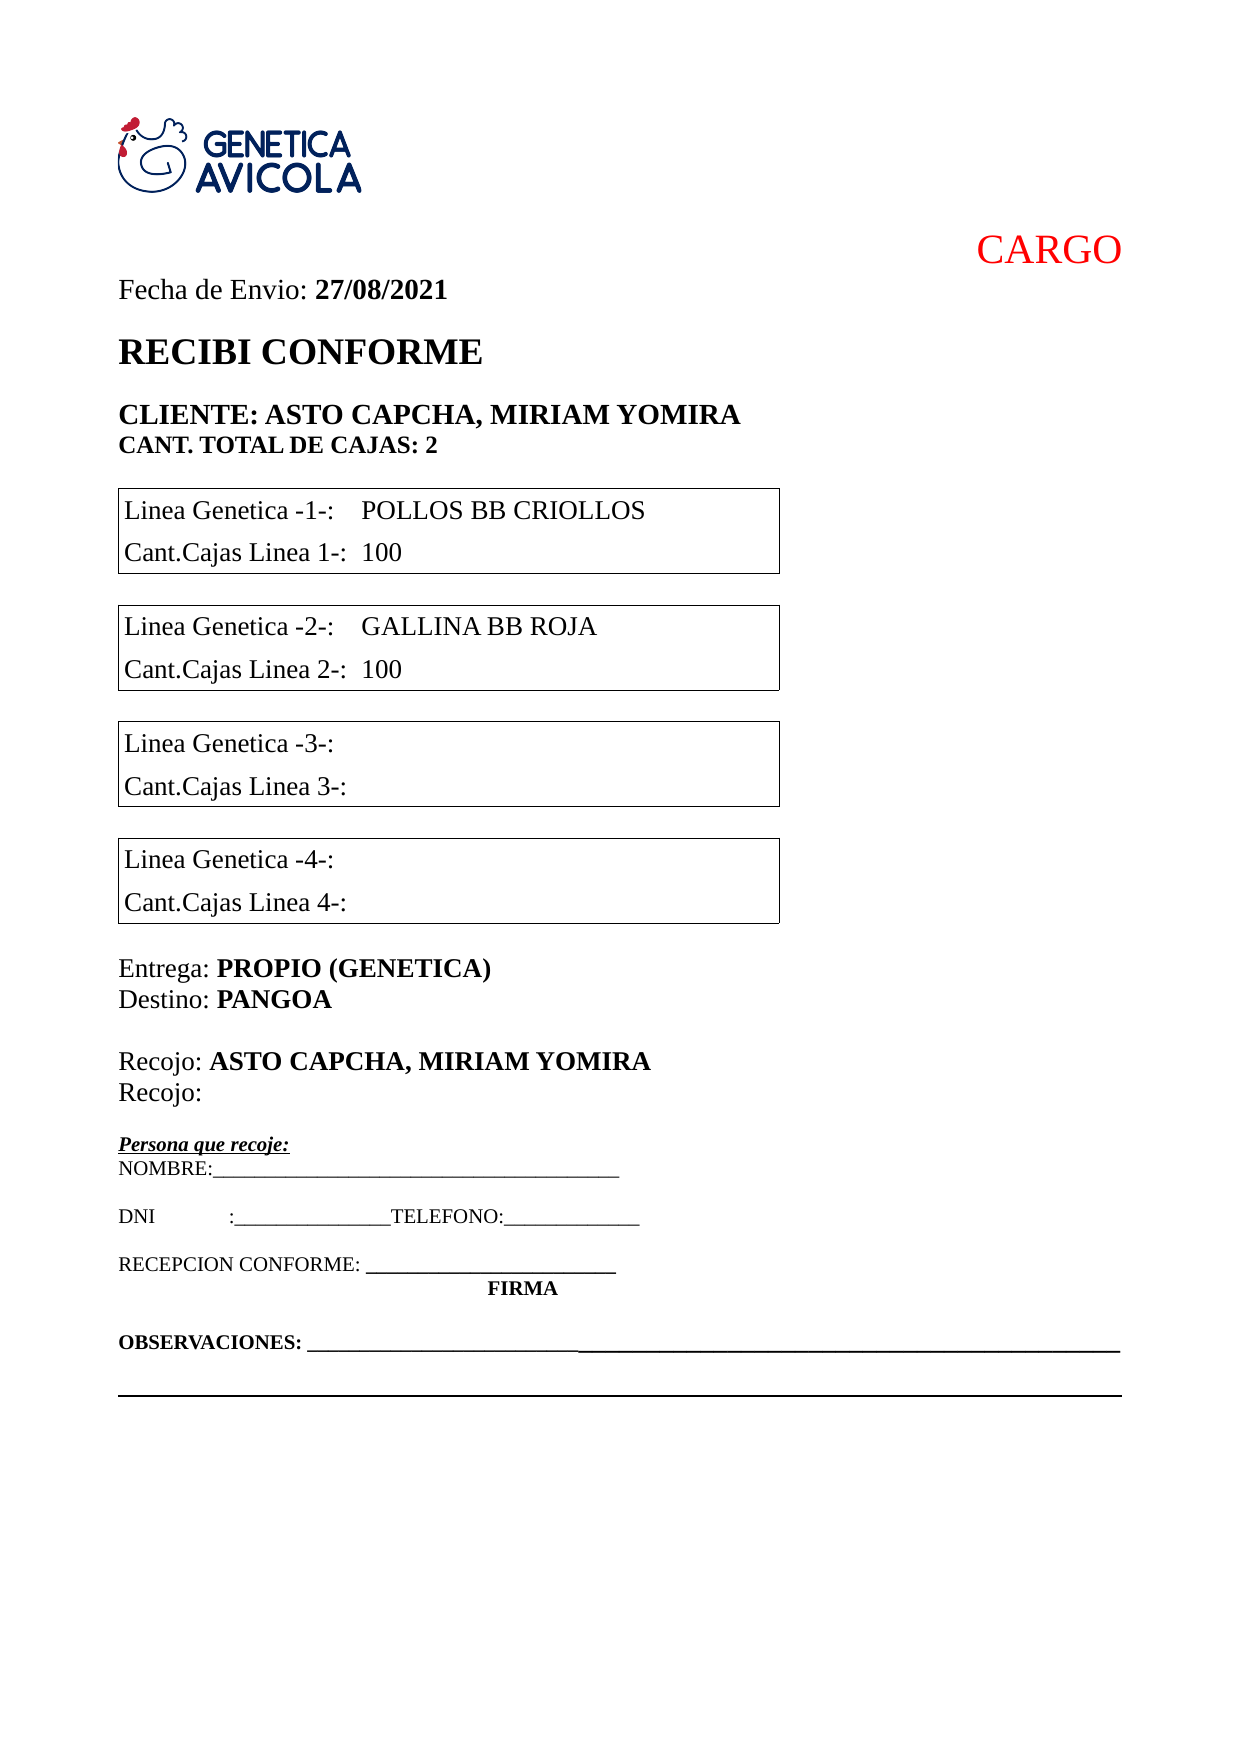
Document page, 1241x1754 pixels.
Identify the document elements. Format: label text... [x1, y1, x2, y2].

table_cell Linea Genetica -2-: [119, 606, 356, 647]
table_cell [356, 722, 779, 764]
text Entrega: PROPIO (GENETICA) [118, 952, 1122, 983]
table_cell 100 [356, 647, 779, 690]
table_cell [118, 807, 356, 838]
table_cell [118, 574, 356, 604]
table_cell [356, 880, 779, 923]
text RECEPCION CONFORME: ________________________ [118, 1252, 1122, 1276]
table_cell Cant.Cajas Linea 4-: [119, 880, 356, 923]
table_cell [118, 691, 356, 721]
text CANT. TOTAL DE CAJAS: 2 [118, 431, 1122, 459]
table_cell Cant.Cajas Linea 1-: [119, 531, 356, 573]
text OBSERVACIONES: __________________________________________________________________ [118, 1324, 1122, 1355]
text Recojo: [118, 1076, 1122, 1108]
table_cell Linea Genetica -3-: [119, 722, 356, 764]
text Destino: PANGOA [118, 983, 1122, 1014]
text Recojo: ASTO CAPCHA, MIRIAM YOMIRA [118, 1045, 1122, 1076]
text RECIBI CONFORME [118, 330, 1122, 373]
table_cell Cant.Cajas Linea 2-: [119, 647, 356, 690]
table_cell [356, 764, 779, 806]
table_cell [356, 574, 779, 604]
picture [117, 117, 362, 193]
table_cell [356, 839, 779, 880]
table_cell Cant.Cajas Linea 3-: [119, 764, 356, 806]
text FIRMA [118, 1276, 1122, 1300]
table_cell GALLINA BB ROJA [356, 606, 779, 647]
table_cell [356, 807, 779, 838]
text Persona que recoje: [118, 1132, 1122, 1156]
table_cell [356, 691, 779, 721]
text CLIENTE: ASTO CAPCHA, MIRIAM YOMIRA [118, 397, 1122, 431]
table_header POLLOS BB CRIOLLOS [356, 489, 779, 531]
text NOMBRE:_______________________________________ [118, 1156, 1122, 1180]
table_cell 100 [356, 531, 779, 573]
text Fecha de Envio: 27/08/2021 [118, 272, 1122, 306]
table_cell Linea Genetica -4-: [119, 839, 356, 880]
text DNI :_______________TELEFONO:_____________ [118, 1204, 1122, 1228]
table_header Linea Genetica -1-: [119, 489, 356, 531]
text CARGO [118, 224, 1122, 272]
